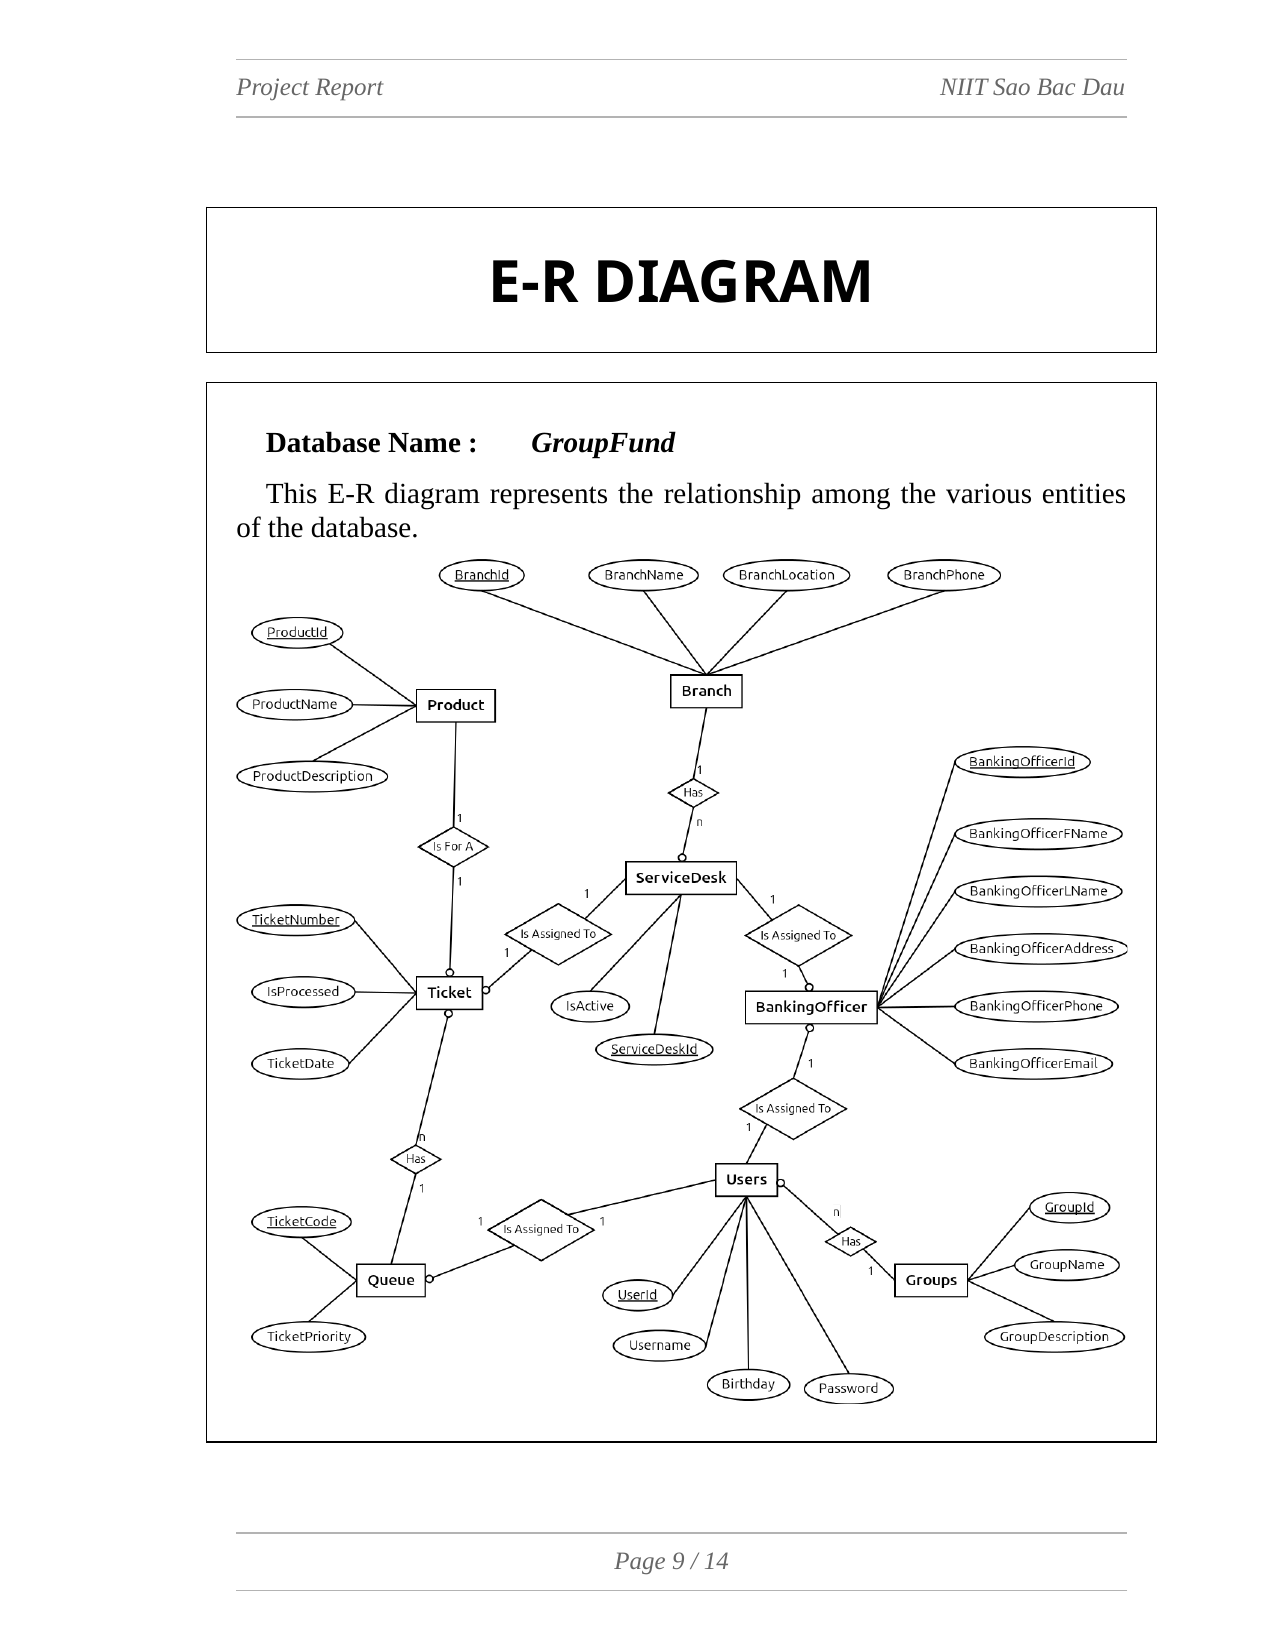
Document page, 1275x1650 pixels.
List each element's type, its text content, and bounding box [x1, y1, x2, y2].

table_header Database Name : GroupFund This E-R diagram represents the relationship among the various entities of the database. [207, 383, 1156, 1441]
table_header E-R DIAGRAM [207, 208, 1156, 352]
picture [236, 559, 1128, 1404]
